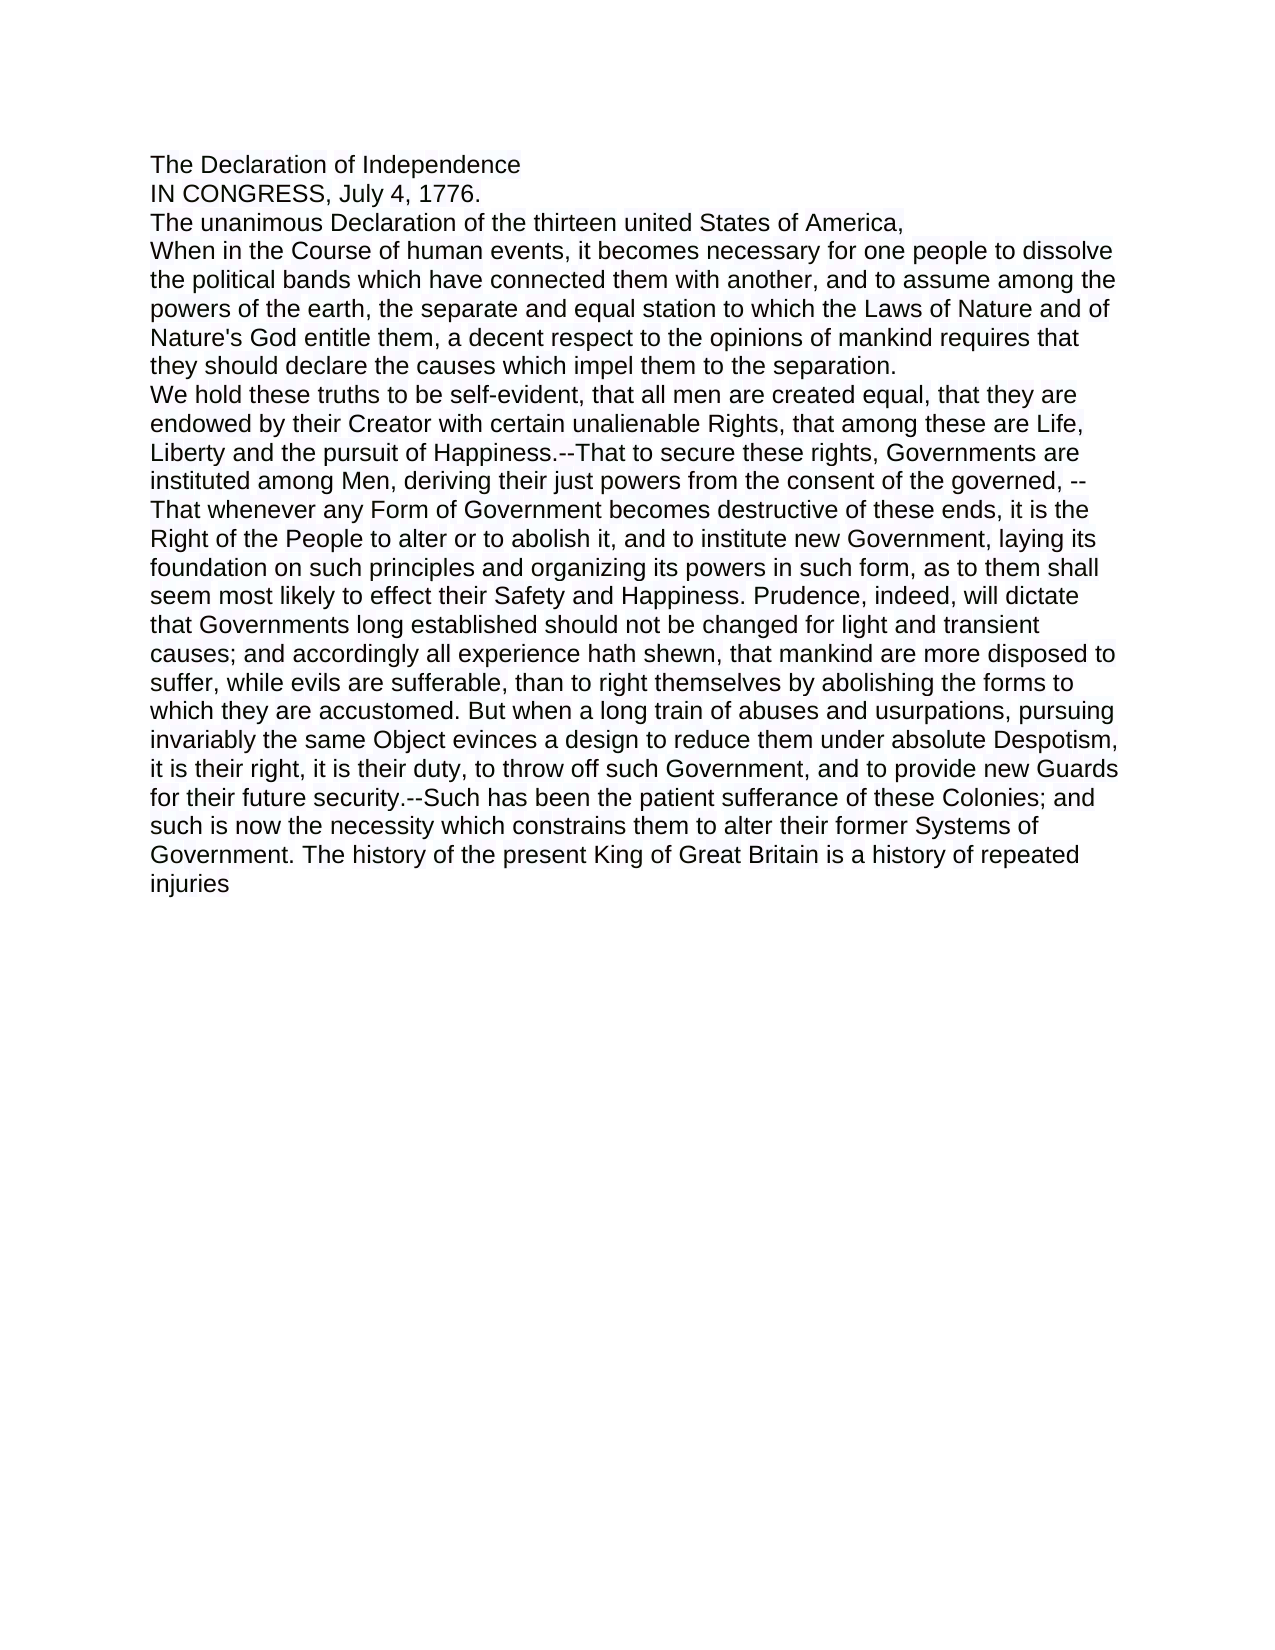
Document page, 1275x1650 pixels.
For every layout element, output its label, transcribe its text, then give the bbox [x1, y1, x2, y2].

text IN CONGRESS, July 4, 1776. [481, 179, 1125, 207]
text When in the Course of human events, it becomes necessary for one people to dissolve the political bands which have connected them with another, and to assume among the powers of the earth, the separate and equal station to which the Laws of Nature and of Nature's God entitle them, a decent respect to the opinions of mankind requires that they should declare the causes which impel them to the separation. [150, 236, 1125, 380]
text We hold these truths to be self-evident, that all men are created equal, that they are endowed by their Creator with certain unalienable Rights, that among these are Life, Liberty and the pursuit of Happiness.--That to secure these rights, Governments are instituted among Men, deriving their just powers from the consent of the governed, --That whenever any Form of Government becomes destructive of these ends, it is the Right of the People to alter or to abolish it, and to institute new Government, laying its foundation on such principles and organizing its powers in such form, as to them shall seem most likely to effect their Safety and Happiness. Prudence, indeed, will dictate that Governments long established should not be changed for light and transient causes; and accordingly all experience hath shewn, that mankind are more disposed to suffer, while evils are sufferable, than to right themselves by abolishing the forms to which they are accustomed. But when a long train of abuses and usurpations, pursuing invariably the same Object evinces a design to reduce them under absolute Despotism, it is their right, it is their duty, to throw off such Government, and to provide new Guards for their future security.--Such has been the patient sufferance of these Colonies; and such is now the necessity which constrains them to alter their former Systems of Government. The history of the present King of Great Britain is a history of repeated injuries [150, 380, 1125, 897]
text The Declaration of Independence [521, 150, 1125, 179]
text The unanimous Declaration of the thirteen united States of America, [150, 207, 1125, 236]
